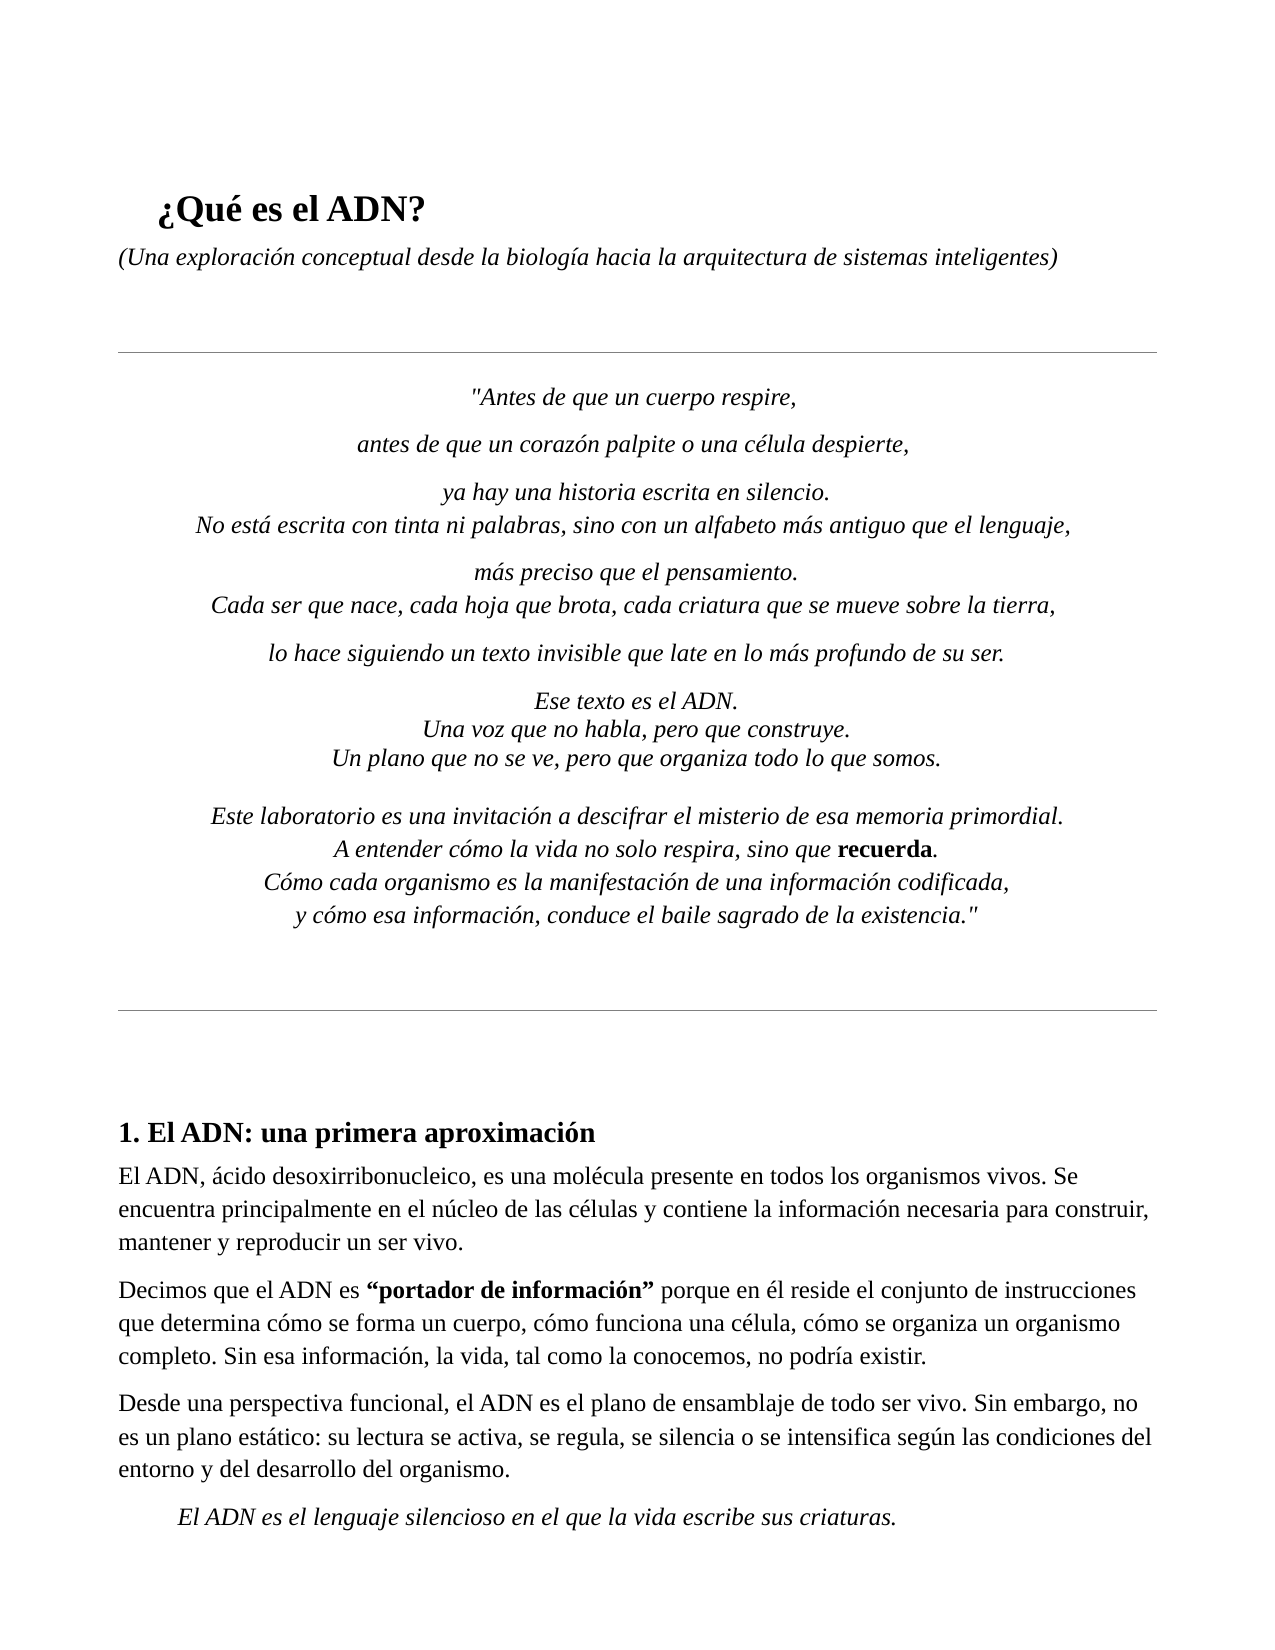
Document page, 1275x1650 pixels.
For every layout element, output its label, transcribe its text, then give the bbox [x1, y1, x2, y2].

text (Una exploración conceptual desde la biología hacia la arquitectura de sistemas inteligentes) [118, 242, 1157, 271]
text ya hay una historia escrita en silencio. No está escrita con tinta ni palabras, sino con un alfabeto más antiguo que el lenguaje, [118, 477, 1157, 539]
text Ese texto es el ADN. Una voz que no habla, pero que construye. Un plano que no se ve, pero que organiza todo lo que somos. [177, 686, 1098, 772]
text más preciso que el pensamiento. Cada ser que nace, cada hoja que brota, cada criatura que se mueve sobre la tierra, [118, 557, 1157, 619]
text "Antes de que un cuerpo respire, [118, 382, 1157, 410]
text El ADN, ácido desoxirribonucleico, es una molécula presente en todos los organismos vivos. Se encuentra principalmente en el núcleo de las células y contiene la información necesaria para construir, mantener y reproducir un ser vivo. [118, 1161, 1157, 1256]
text Decimos que el ADN es “portador de información” porque en él reside el conjunto de instrucciones que determina cómo se forma un cuerpo, cómo funciona una célula, cómo se organiza un organismo completo. Sin esa información, la vida, tal como la conocemos, no podría existir. [118, 1275, 1157, 1370]
subtitle 🧩 ¿Qué es el ADN? [118, 187, 1157, 230]
text Este laboratorio es una invitación a descifrar el misterio de esa memoria primordial. A entender cómo la vida no solo respira, sino que recuerda. Cómo cada organismo es la manifestación de una información codificada, y cómo esa información, conduce el baile sagrado de la existencia." [118, 801, 1157, 929]
text El ADN es el lenguaje silencioso en el que la vida escribe sus criaturas. [177, 1502, 1098, 1531]
subtitle 1. El ADN: una primera aproximación [118, 1115, 1157, 1149]
text antes de que un corazón palpite o una célula despierte, [118, 429, 1157, 458]
text Desde una perspectiva funcional, el ADN es el plano de ensamblaje de todo ser vivo. Sin embargo, no es un plano estático: su lectura se activa, se regula, se silencia o se intensifica según las condiciones del entorno y del desarrollo del organismo. [118, 1388, 1157, 1483]
text lo hace siguiendo un texto invisible que late en lo más profundo de su ser. [118, 638, 1157, 667]
